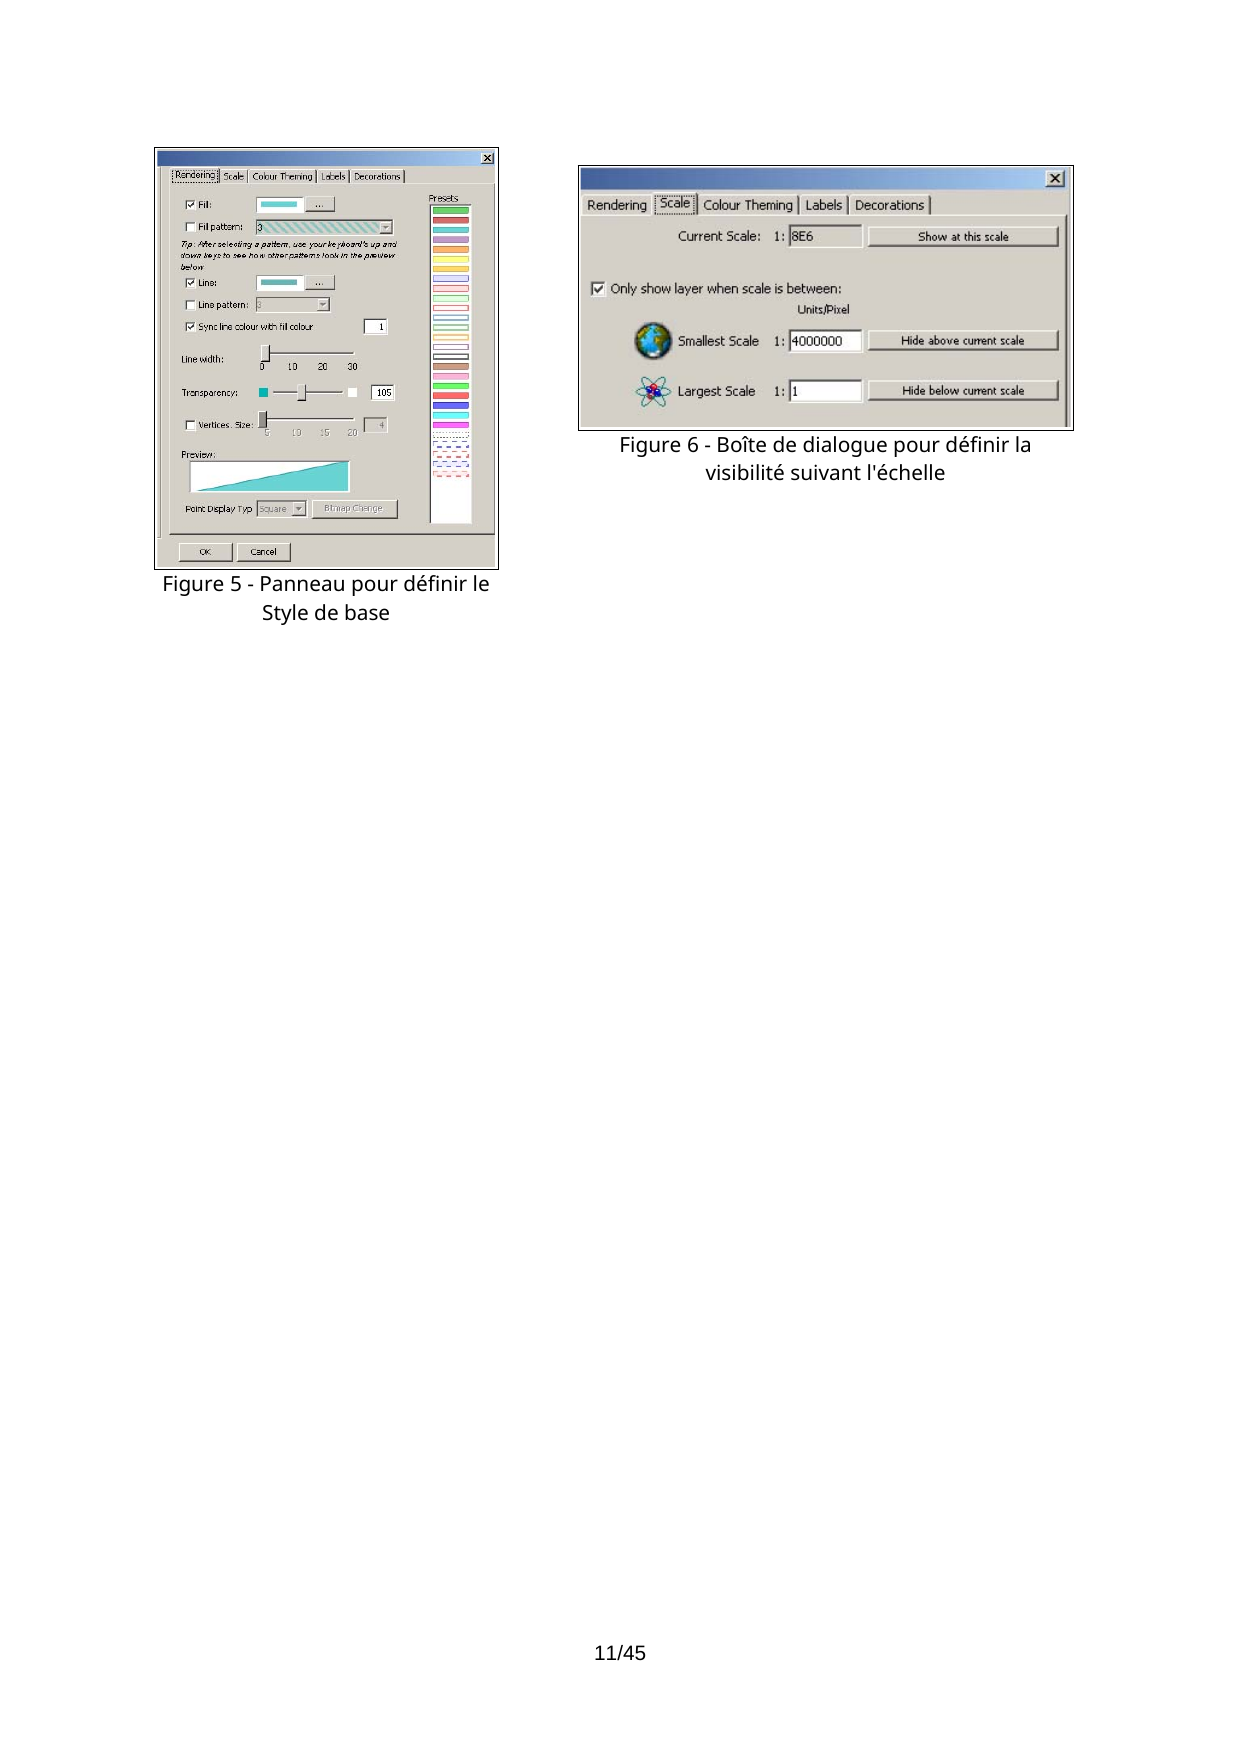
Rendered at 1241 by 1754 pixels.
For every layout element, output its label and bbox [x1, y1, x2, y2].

table_header [544, 89, 1123, 669]
picture [157, 149, 495, 567]
table_header [118, 89, 544, 669]
picture [580, 167, 1071, 427]
table_cell [118, 669, 1123, 736]
